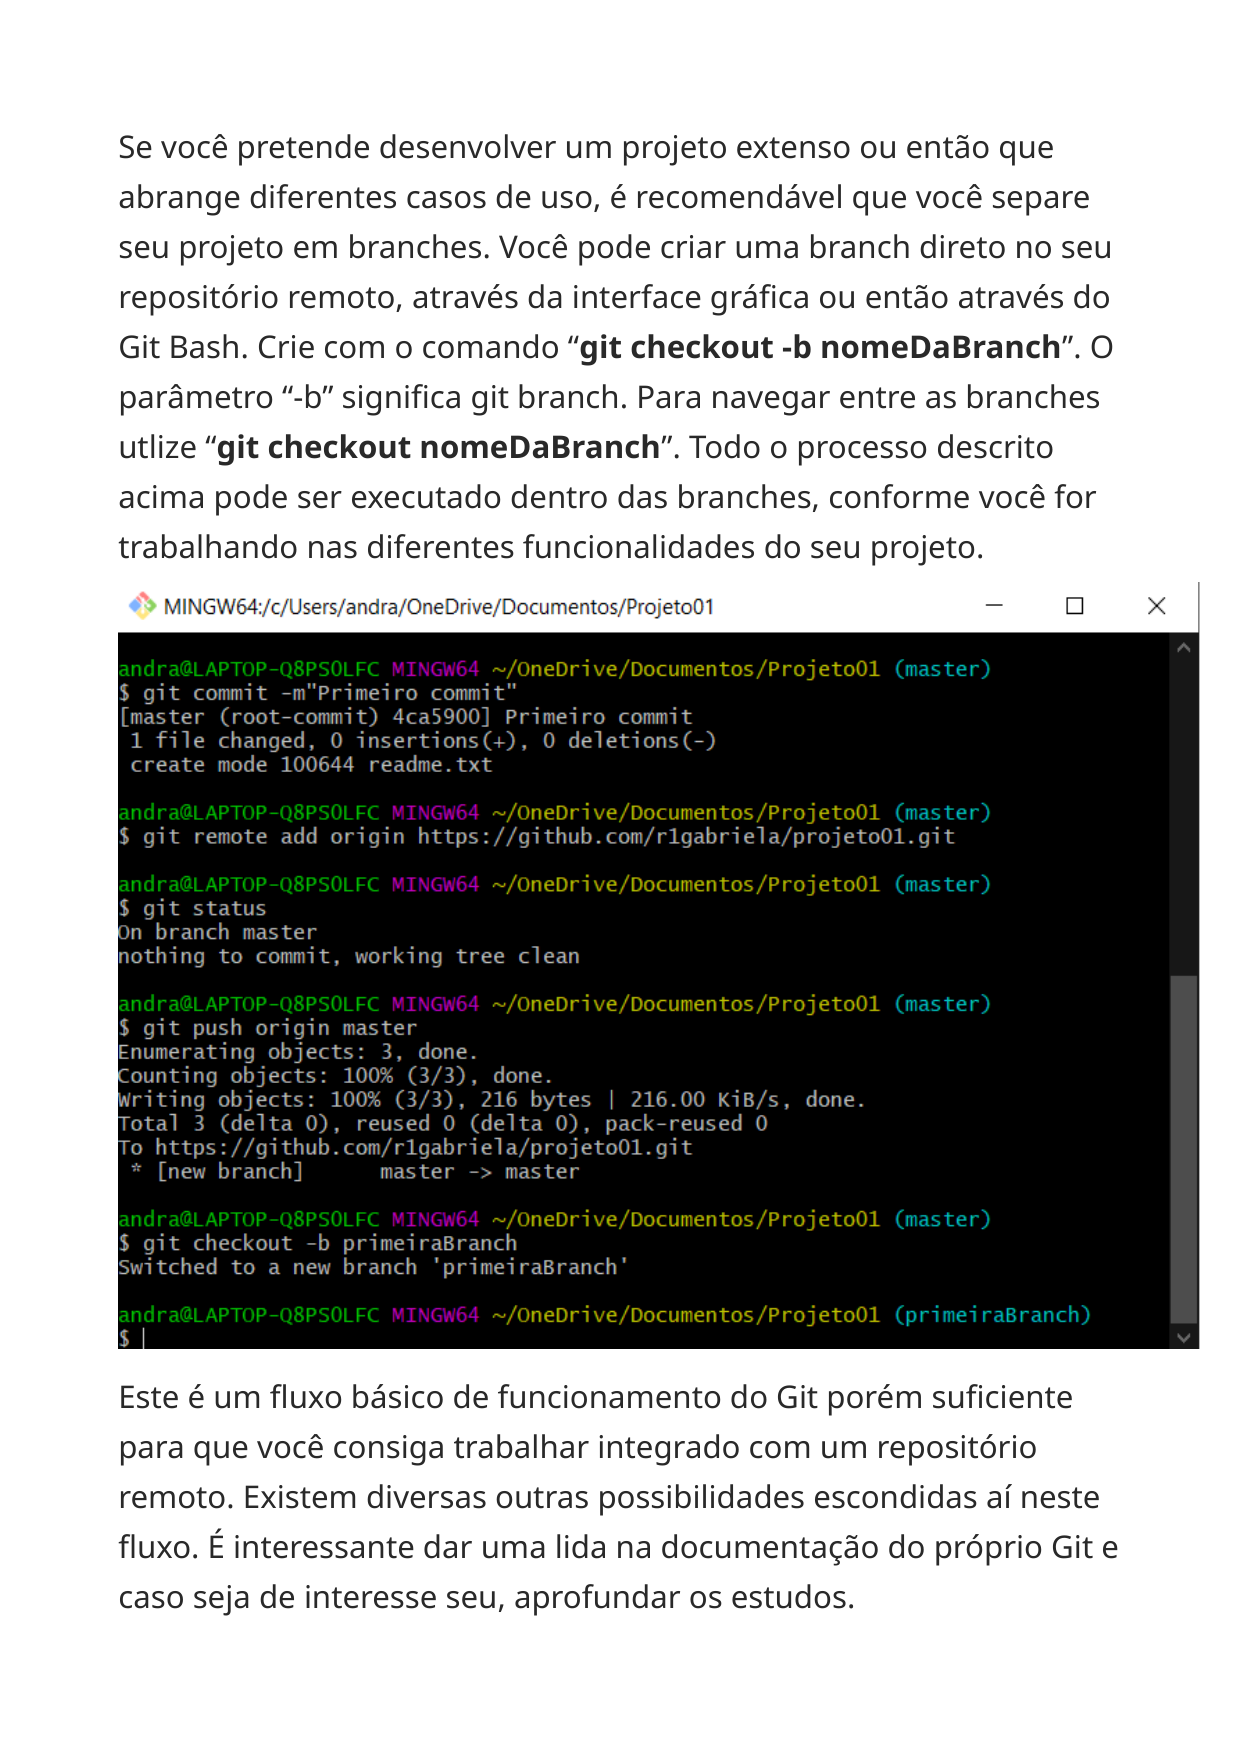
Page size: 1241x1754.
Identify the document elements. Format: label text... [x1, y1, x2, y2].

text Este é um fluxo básico de funcionamento do Git porém suficiente para que você consiga trabalhar integrado com um repositório remoto. Existem diversas outras possibilidades escondidas aí neste fluxo. É interessante dar uma lida na documentação do próprio Git e caso seja de interesse seu, aprofundar os estudos. [118, 1367, 1122, 1617]
text Se você pretende desenvolver um projeto extenso ou então que abrange diferentes casos de uso, é recomendável que você separe seu projeto em branches. Você pode criar uma branch direto no seu repositório remoto, através da interface gráfica ou então através do Git Bash. Crie com o comando “git checkout -b nomeDaBranch”. O parâmetro “-b” significa git branch. Para navegar entre as branches utlize “git checkout nomeDaBranch”. Todo o processo descrito acima pode ser executado dentro das branches, conforme você for trabalhando nas diferentes funcionalidades do seu projeto. [118, 118, 1122, 568]
picture [118, 582, 1200, 1349]
